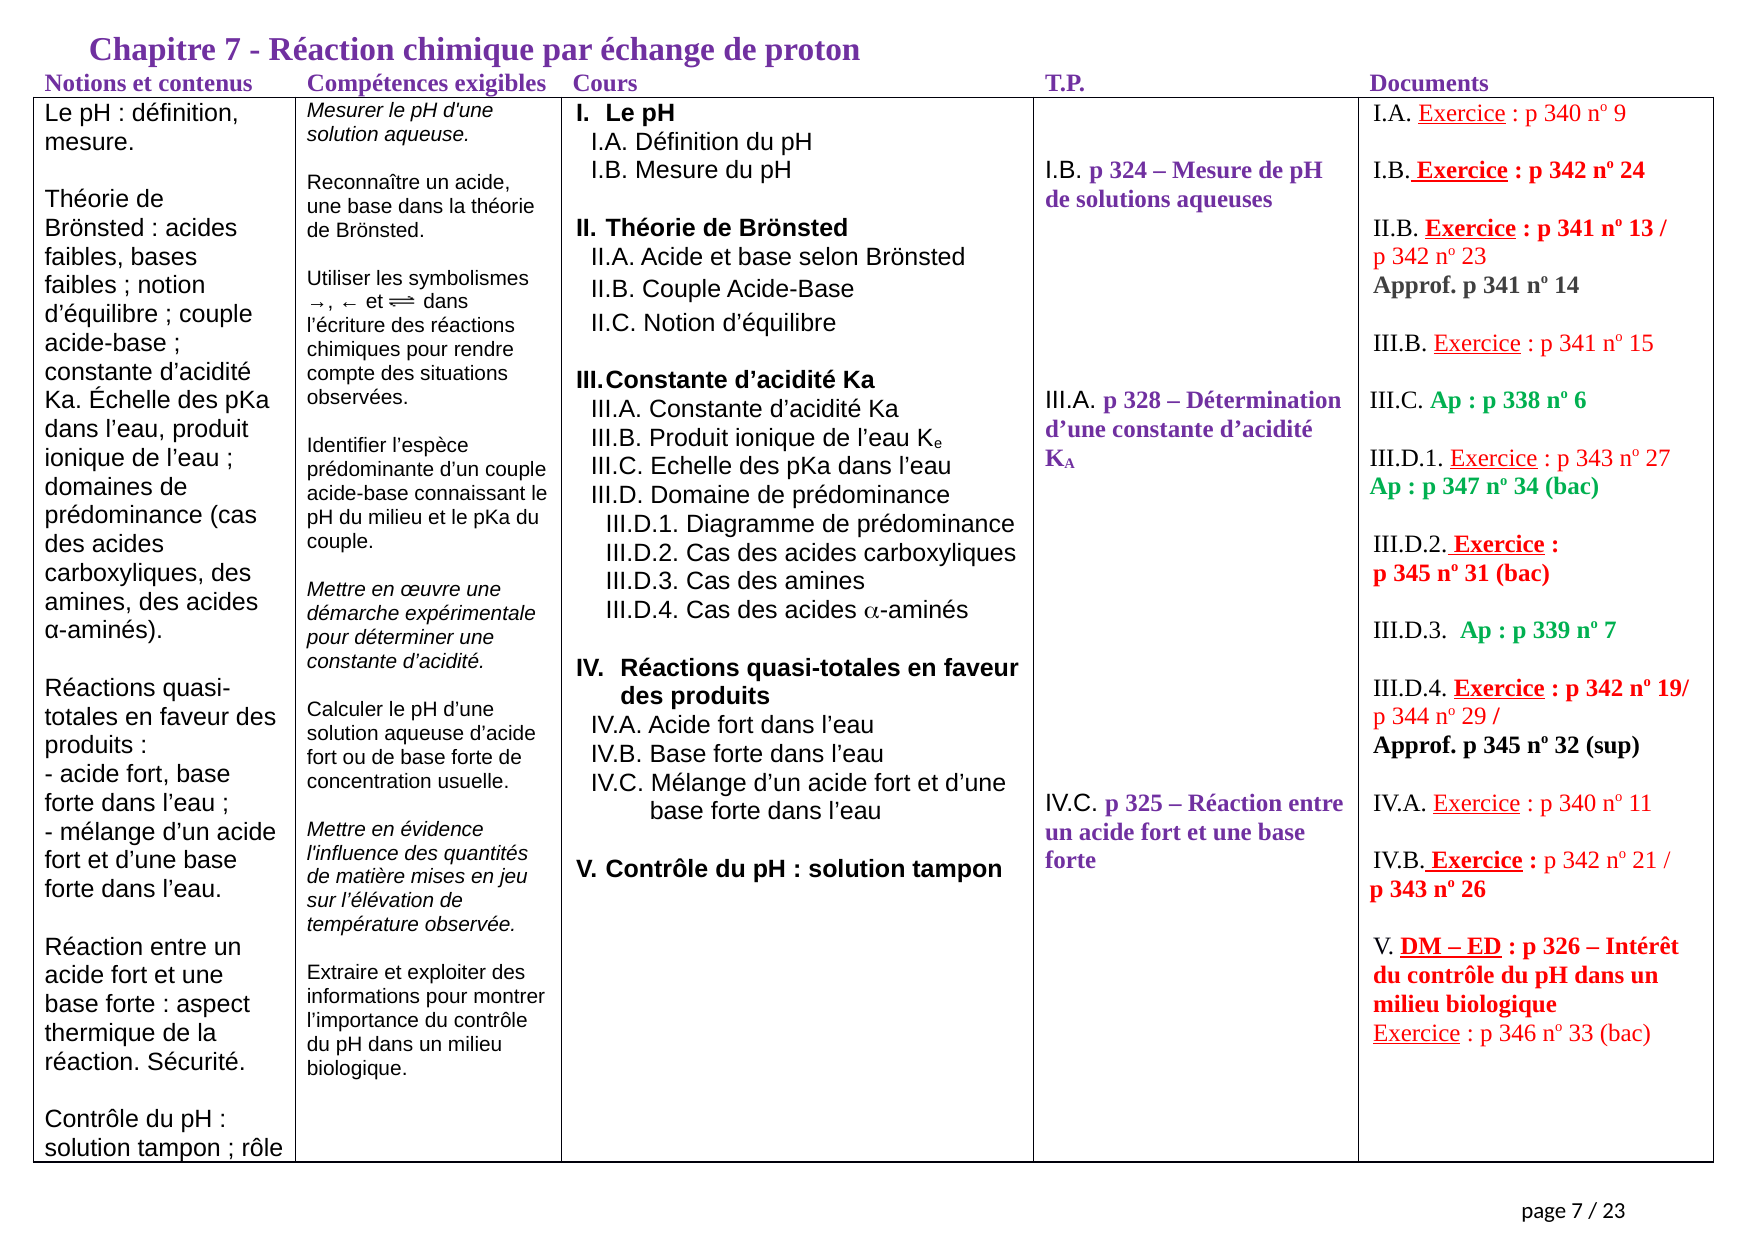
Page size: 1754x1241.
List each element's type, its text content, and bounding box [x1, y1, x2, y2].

table_cell Mesurer le pH d'une solution aqueuse. Reconnaître un acide, une base dans la théorie de Brönsted. Utiliser les symbolismes →, ← et dans l’écriture des réactions chimiques pour rendre compte des situations observées. Identifier l’espèce prédominante d’un couple acide-base connaissant le pH du milieu et le pKa du couple. Mettre en œuvre une démarche expérimentale pour déterminer une constante d’acidité. Calculer le pH d’une solution aqueuse d’acide fort ou de base forte de concentration usuelle. Mettre en évidence l'influence des quantités de matière mises en jeu sur l’élévation de température observée. Extraire et exploiter des informations pour montrer l’importance du contrôle du pH dans un milieu biologique. [296, 98, 561, 1161]
table_cell Le pH I.A. Définition du pH I.B. Mesure du pH Théorie de Brönsted II.A. Acide et base selon Brönsted II.B. Couple Acide-Base II.C. Notion d’équilibre Constante d’acidité Ka III.A. Constante d’acidité Ka III.B. Produit ionique de l’eau Ke III.C. Echelle des pKa dans l’eau III.D. Domaine de prédominance III.D.1. Diagramme de prédominance III.D.2. Cas des acides carboxyliques III.D.3. Cas des amines III.D.4. Cas des acides -aminés Réactions quasi-totales en faveur des produits IV.A. Acide fort dans l’eau IV.B. Base forte dans l’eau IV.C. Mélange d’un acide fort et d’une base forte dans l’eau Contrôle du pH : solution tampon [562, 98, 1033, 1161]
table_header Cours [561, 68, 1033, 97]
table_header Documents [1358, 68, 1713, 97]
table_cell I.A. Exercice : p 340 no 9 I.B. Exercice : p 342 no 24 II.B. Exercice : p 341 no 13 / p 342 no 23 Approf. p 341 no 14 III.B. Exercice : p 341 no 15 III.C. Ap : p 338 no 6 III.D.1. Exercice : p 343 no 27 Ap : p 347 no 34 (bac) III.D.2. Exercice : p 345 no 31 (bac) III.D.3. Ap : p 339 no 7 III.D.4. Exercice : p 342 no 19/ p 344 no 29 / Approf. p 345 no 32 (sup) IV.A. Exercice : p 340 no 11 IV.B. Exercice : p 342 no 21 / p 343 no 26 V. DM – ED : p 326 – Intérêt du contrôle du pH dans un milieu biologique Exercice : p 346 no 33 (bac) [1359, 98, 1713, 1161]
table_header T.P. [1034, 68, 1358, 97]
table_header Compétences exigibles [295, 68, 561, 97]
table_header Notions et contenus [33, 68, 295, 97]
table_cell I.B. p 324 – Mesure de pH de solutions aqueuses III.A. p 328 – Détermination d’une constante d’acidité KA IV.C. p 325 – Réaction entre un acide fort et une base forte [1034, 98, 1358, 1161]
table_cell Le pH : définition, mesure. Théorie de Brönsted : acides faibles, bases faibles ; notion d’équilibre ; couple acide-base ; constante d’acidité Ka. Échelle des pKa dans l’eau, produit ionique de l’eau ; domaines de prédominance (cas des acides carboxyliques, des amines, des acides α-aminés). Réactions quasi-totales en faveur des produits : - acide fort, base forte dans l’eau ; - mélange d’un acide fort et d’une base forte dans l’eau. Réaction entre un acide fort et une base forte : aspect thermique de la réaction. Sécurité. Contrôle du pH : solution tampon ; rôle [34, 98, 295, 1161]
text Chapitre 7 - Réaction chimique par échange de proton [89, 29, 1728, 68]
